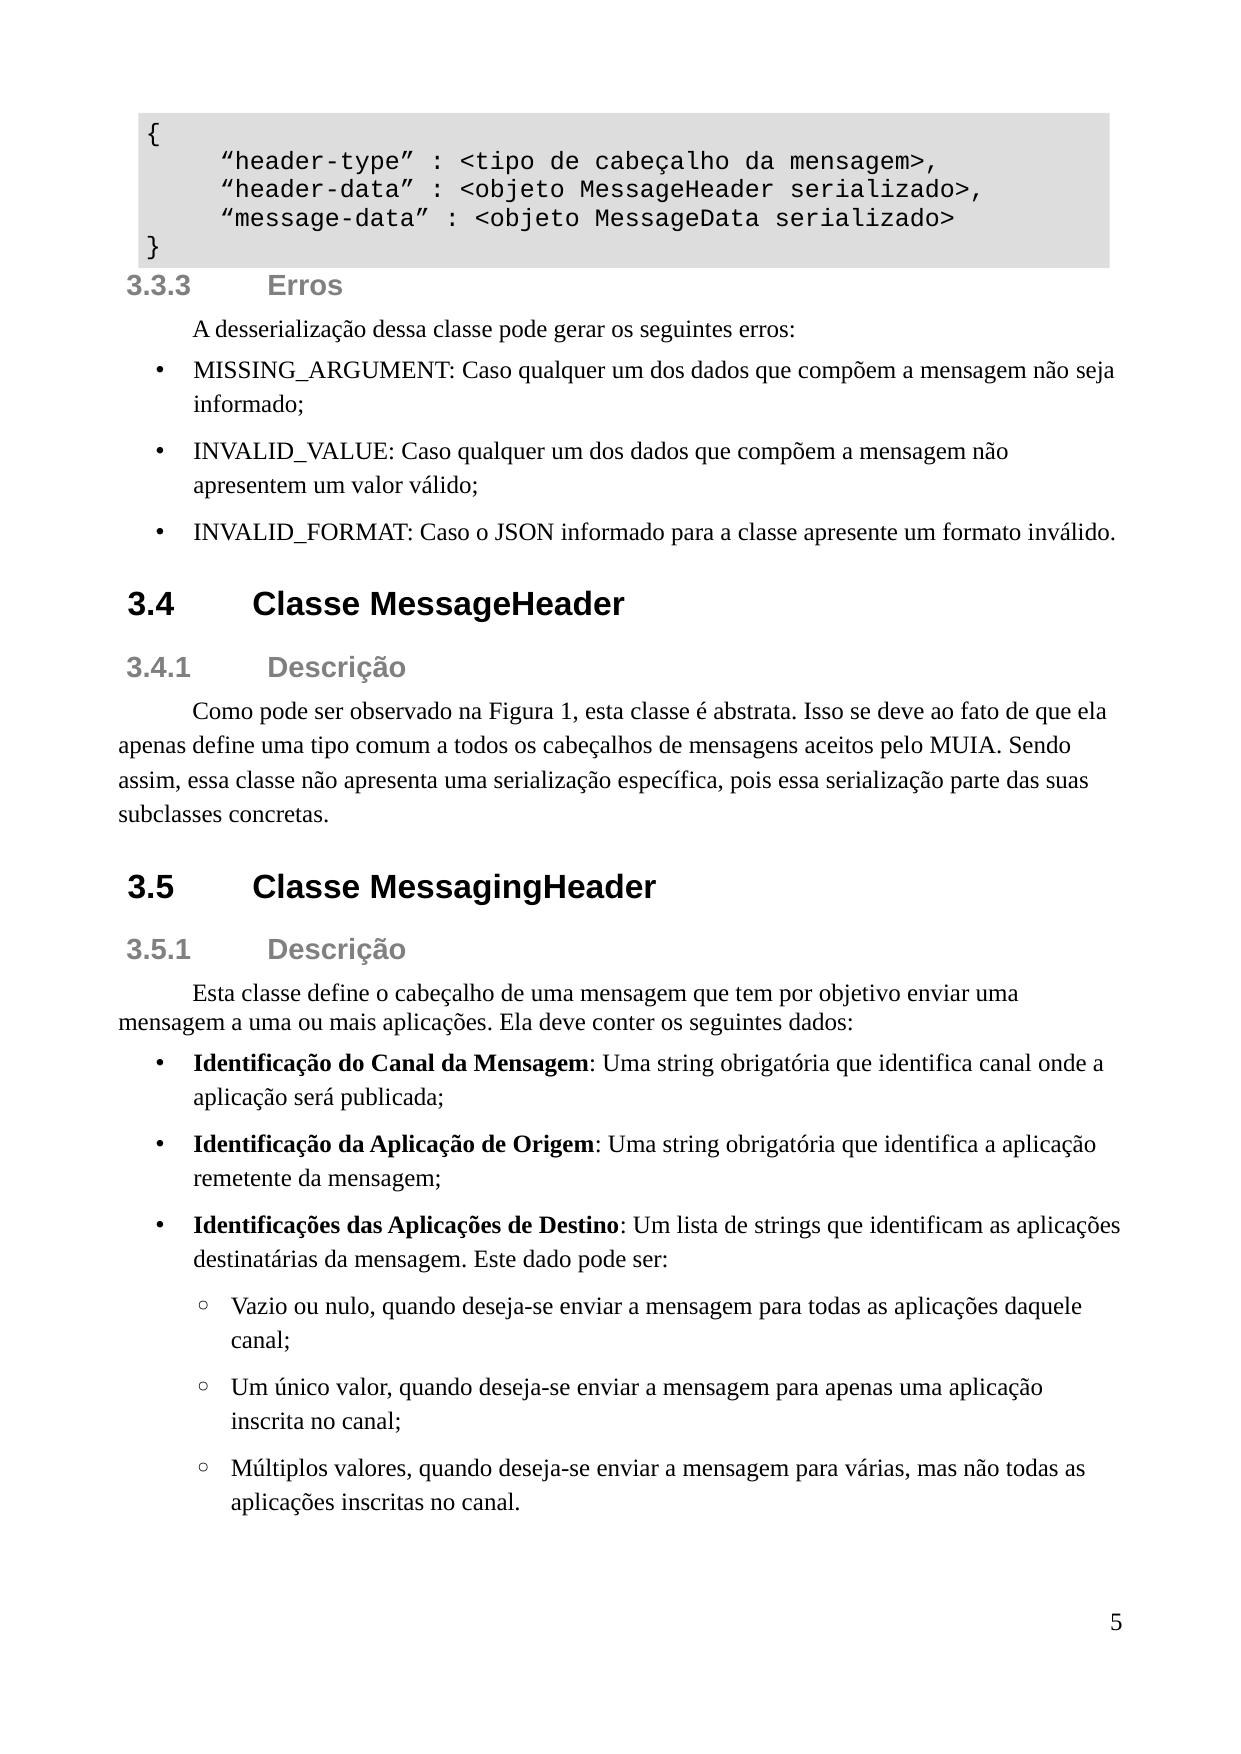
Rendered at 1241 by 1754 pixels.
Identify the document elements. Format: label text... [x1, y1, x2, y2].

subtitle MISSING_ARGUMENT: Caso qualquer um dos dados que compõem a mensagem não seja informado; [156, 355, 1122, 418]
subtitle Vazio ou nulo, quando deseja-se enviar a mensagem para todas as aplicações daquele canal; [193, 1291, 1122, 1354]
subtitle Identificação da Aplicação de Origem: Uma string obrigatória que identifica a aplicação remetente da mensagem; [156, 1129, 1122, 1192]
subtitle Esta classe define o cabeçalho de uma mensagem que tem por objetivo enviar uma mensagem a uma ou mais aplicações. Ela deve conter os seguintes dados: [118, 978, 1122, 1036]
subtitle Classe MessagingHeader [118, 867, 1122, 905]
subtitle Múltiplos valores, quando deseja-se enviar a mensagem para várias, mas não todas as aplicações inscritas no canal. [193, 1453, 1122, 1516]
subtitle Classe MessageHeader [118, 584, 1122, 623]
subtitle Identificação do Canal da Mensagem: Uma string obrigatória que identifica canal onde a aplicação será publicada; [156, 1048, 1122, 1111]
subtitle Descrição [118, 932, 1122, 966]
subtitle Erros [118, 118, 1122, 302]
subtitle INVALID_VALUE: Caso qualquer um dos dados que compõem a mensagem não apresentem um valor válido; [156, 436, 1122, 499]
subtitle A desserialização dessa classe pode gerar os seguintes erros: [118, 314, 1122, 343]
subtitle Um único valor, quando deseja-se enviar a mensagem para apenas uma aplicação inscrita no canal; [193, 1372, 1122, 1435]
subtitle INVALID_FORMAT: Caso o JSON informado para a classe apresente um formato inválido. [156, 517, 1122, 546]
subtitle Como pode ser observado na Figura 1, esta classe é abstrata. Isso se deve ao fato de que ela apenas define uma tipo comum a todos os cabeçalhos de mensagens aceitos pelo MUIA. Sendo assim, essa classe não apresenta uma serialização específica, pois essa serialização parte das suas subclasses concretas. [118, 696, 1122, 828]
subtitle Identificações das Aplicações de Destino: Um lista de strings que identificam as aplicações destinatárias da mensagem. Este dado pode ser: [156, 1210, 1122, 1273]
subtitle Descrição [118, 650, 1122, 683]
